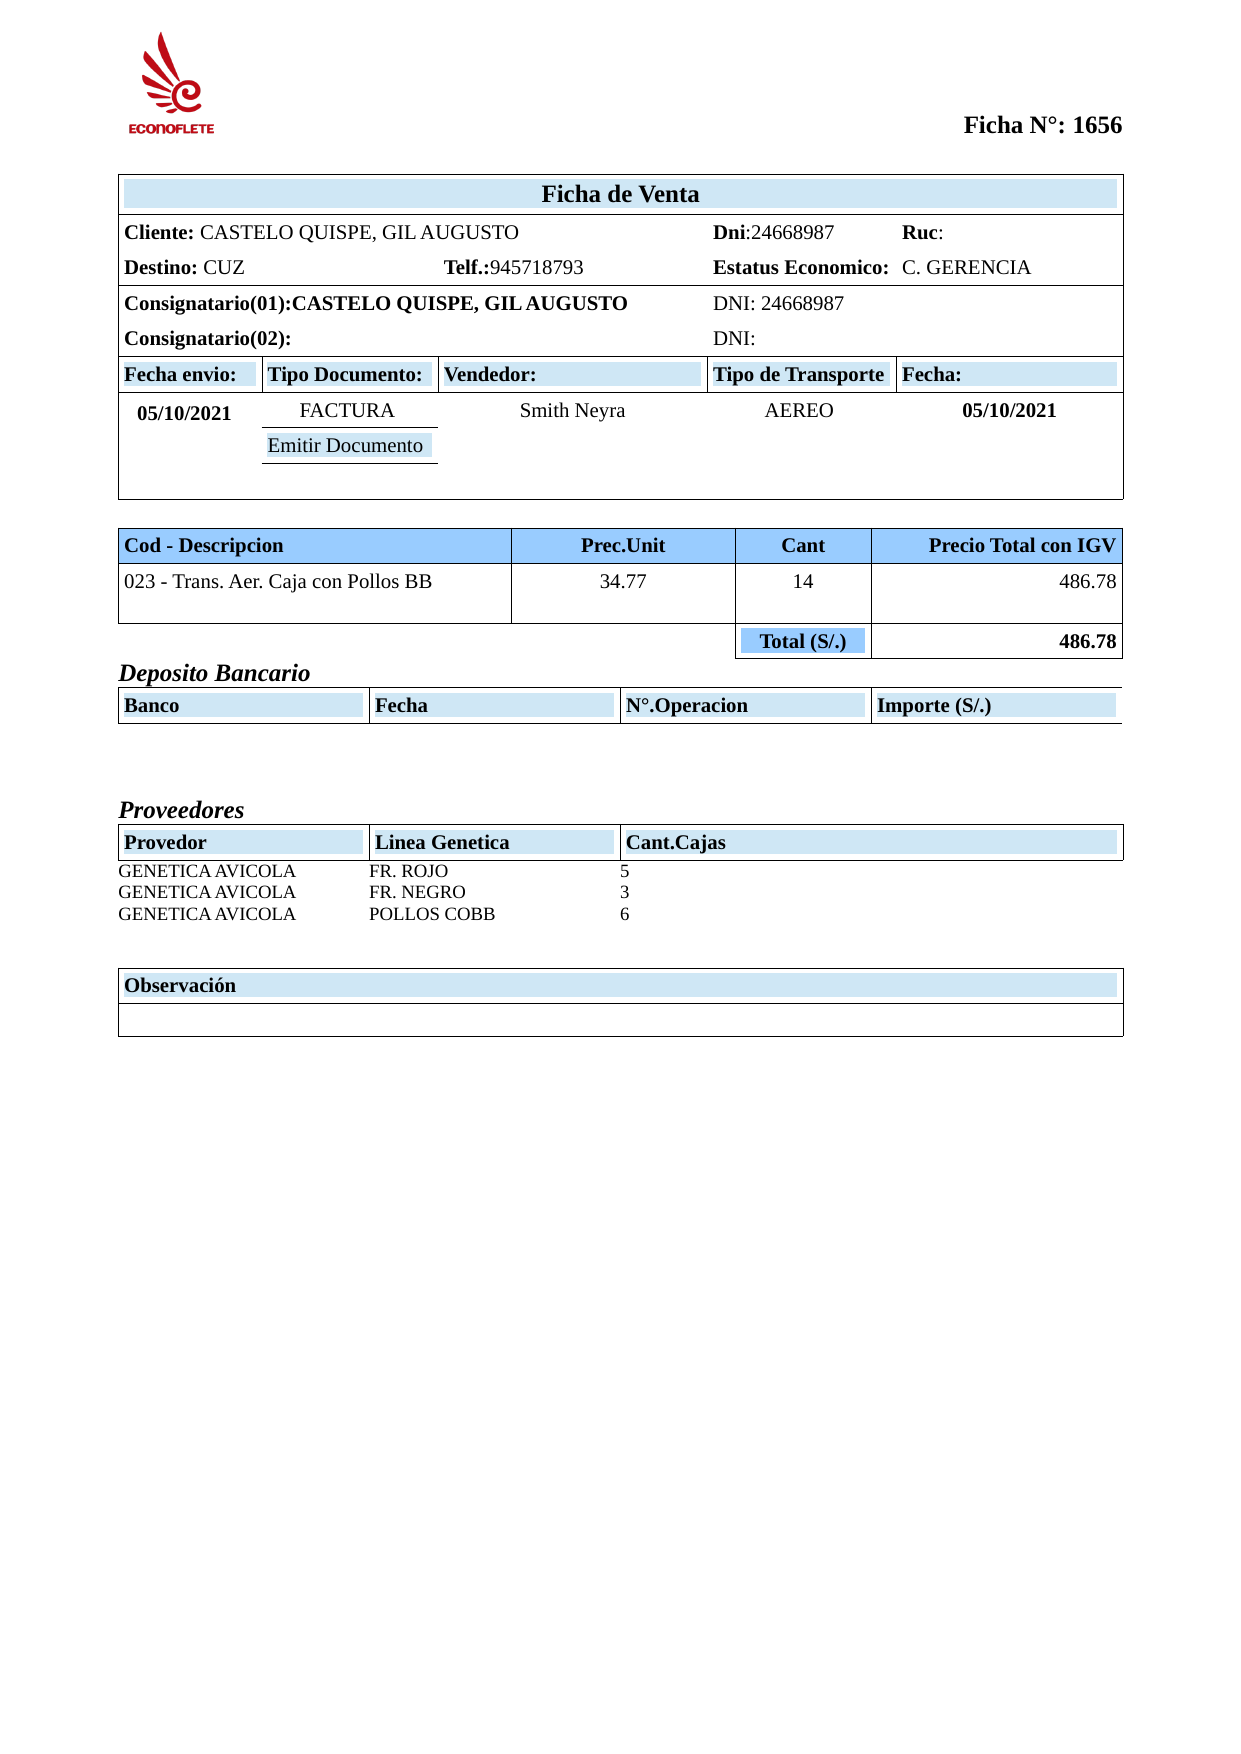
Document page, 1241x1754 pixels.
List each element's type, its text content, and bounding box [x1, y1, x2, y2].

table_cell FR. ROJO [369, 861, 620, 881]
table_cell Fecha: [897, 357, 1123, 392]
table_cell [511, 624, 735, 658]
table_cell 6 [620, 903, 1123, 924]
table_cell 34.77 [512, 564, 735, 623]
table_header Precio Total con IGV [872, 529, 1122, 563]
table_header Provedor [119, 825, 369, 859]
table_cell [119, 1004, 1123, 1036]
table_cell 14 [736, 564, 871, 623]
table_cell Tipo de Transporte [708, 357, 896, 392]
table_cell Fecha envio: [119, 357, 262, 392]
table_cell [620, 771, 871, 795]
table_header Linea Genetica [370, 825, 620, 859]
table_cell [118, 747, 369, 771]
table_cell 486.78 [872, 624, 1122, 658]
table_cell GENETICA AVICOLA [118, 881, 369, 903]
table_header Cod - Descripcion [119, 529, 511, 563]
table_cell Consignatario(02): [119, 321, 707, 356]
table_header Banco [119, 688, 369, 723]
table_cell 486.78 [872, 564, 1122, 623]
table_cell Ruc: [896, 215, 1123, 249]
table_cell [118, 946, 369, 967]
table_cell [369, 924, 620, 946]
table_header Prec.Unit [512, 529, 735, 563]
table_cell 023 - Trans. Aer. Caja con Pollos BB [119, 564, 511, 623]
table_cell [620, 924, 1123, 946]
table_header Observación [119, 969, 1123, 1003]
table_cell Dni:24668987 [707, 215, 896, 249]
table_cell GENETICA AVICOLA [118, 861, 369, 881]
table_cell [620, 747, 871, 771]
text Deposito Bancario [118, 658, 1122, 687]
table_cell Telf.:945718793 [438, 249, 707, 285]
table_cell FR. NEGRO [369, 881, 620, 903]
table_cell Total (S/.) [736, 624, 871, 658]
table_cell [118, 724, 369, 747]
table_cell Consignatario(01):CASTELO QUISPE, GIL AUGUSTO [119, 286, 707, 321]
table_cell [369, 747, 620, 771]
table_header Fecha [370, 688, 620, 723]
table_cell POLLOS COBB [369, 903, 620, 924]
table_cell Smith Neyra [438, 393, 707, 498]
table_cell [262, 464, 438, 498]
table_cell [369, 724, 620, 747]
table_cell 05/10/2021 [896, 393, 1123, 498]
table_cell Cliente: CASTELO QUISPE, GIL AUGUSTO [119, 215, 707, 249]
table_cell FACTURA [262, 393, 438, 427]
table_cell [118, 624, 511, 658]
table_cell [118, 924, 369, 946]
picture [118, 31, 225, 134]
table_cell 3 [620, 881, 1123, 903]
table_cell [871, 747, 1122, 771]
table_cell [871, 771, 1122, 795]
table_cell [620, 946, 1123, 967]
table_cell [118, 771, 369, 795]
text Proveedores [118, 795, 1122, 824]
table_cell Estatus Economico: [707, 249, 896, 285]
table_cell 05/10/2021 [119, 393, 262, 498]
table_cell [369, 946, 620, 967]
table_cell GENETICA AVICOLA [118, 903, 369, 924]
table_header N°.Operacion [621, 688, 871, 723]
table_cell DNI: [707, 321, 1123, 356]
table_header Importe (S/.) [872, 688, 1122, 723]
table_header Ficha de Venta [119, 175, 1123, 214]
table_cell [871, 724, 1122, 747]
table_cell Emitir Documento [262, 428, 438, 463]
table_header Cant [736, 529, 871, 563]
table_cell Destino: CUZ [119, 249, 438, 285]
table_header Cant.Cajas [621, 825, 1123, 859]
table_cell C. GERENCIA [896, 249, 1123, 285]
table_cell Vendedor: [439, 357, 707, 392]
table_cell 5 [620, 861, 1123, 881]
table_cell [620, 724, 871, 747]
table_cell Tipo Documento: [263, 357, 438, 392]
table_cell AEREO [707, 393, 896, 498]
table_cell DNI: 24668987 [707, 286, 1123, 321]
table_cell [369, 771, 620, 795]
